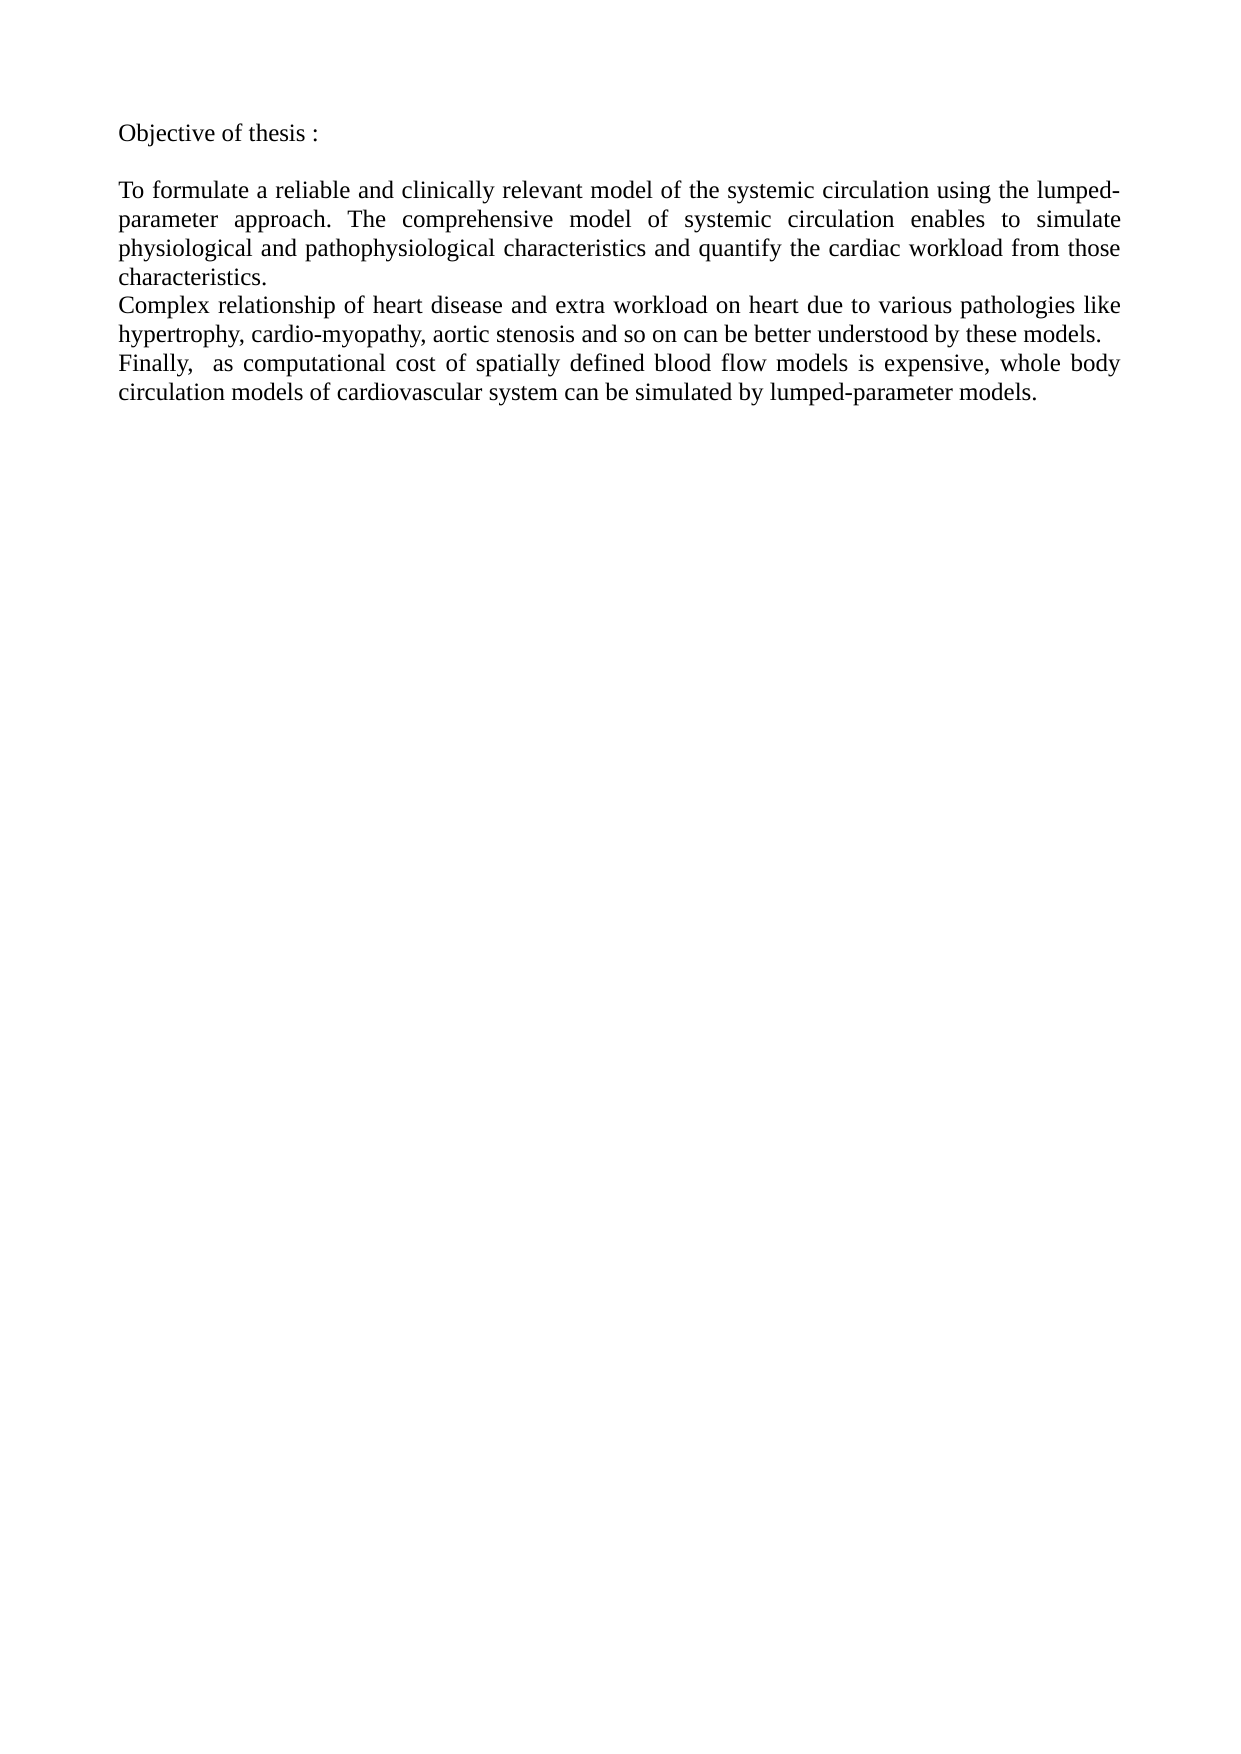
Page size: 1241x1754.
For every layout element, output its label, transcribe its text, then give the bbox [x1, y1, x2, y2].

text To formulate a reliable and clinically relevant model of the systemic circulation using the lumped-parameter approach. The comprehensive model of systemic circulation enables to simulate physiological and pathophysiological characteristics and quantify the cardiac workload from those characteristics. [118, 176, 1122, 291]
text Objective of thesis : [118, 118, 1122, 147]
text Finally, as computational cost of spatially defined blood flow models is expensive, whole body circulation models of cardiovascular system can be simulated by lumped-parameter models. [118, 348, 1122, 406]
text Complex relationship of heart disease and extra workload on heart due to various pathologies like hypertrophy, cardio-myopathy, aortic stenosis and so on can be better understood by these models. [118, 291, 1122, 348]
